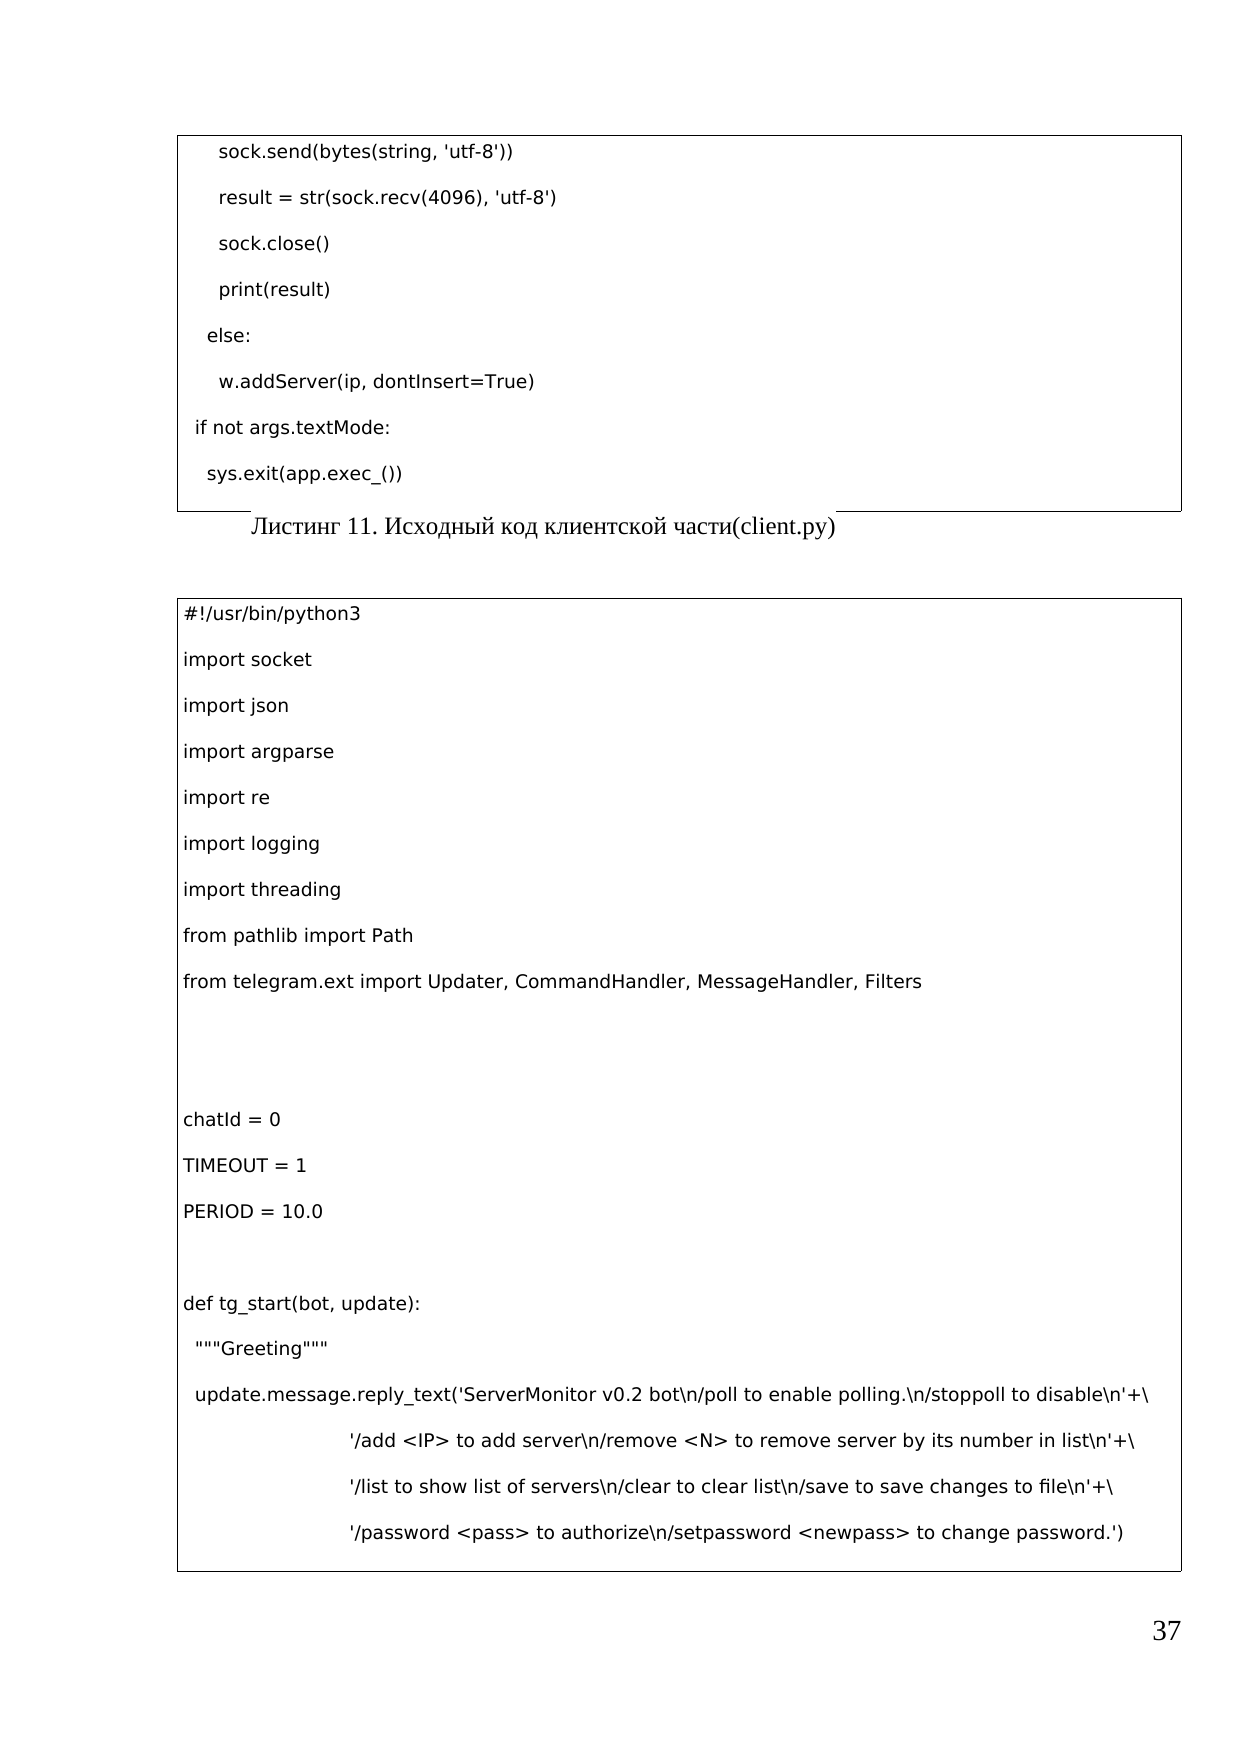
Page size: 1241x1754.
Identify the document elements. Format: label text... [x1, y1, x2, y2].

text Листинг 11. Исходный код клиентской части(client.py) [177, 512, 1181, 540]
table_header sock.send(bytes(string, 'utf-8')) result = str(sock.recv(4096), 'utf-8') sock.close() print(result) else: w.addServer(ip, dontInsert=True) if not args.textMode: sys.exit(app.exec_()) [178, 136, 1181, 511]
table_header #!/usr/bin/python3 import socket import json import argparse import re import logging import threading from pathlib import Path from telegram.ext import Updater, CommandHandler, MessageHandler, Filters chatId = 0 TIMEOUT = 1 PERIOD = 10.0 def tg_start(bot, update): """Greeting""" update.message.reply_text('ServerMonitor v0.2 bot\n/poll to enable polling.\n/stoppoll to disable\n'+\ '/add <IP> to add server\n/remove <N> to remove server by its number in list\n'+\ '/list to show list of servers\n/clear to clear list\n/save to save changes to file\n'+\ '/password <pass> to authorize\n/setpassword <newpass> to change password.') [178, 599, 1181, 1571]
